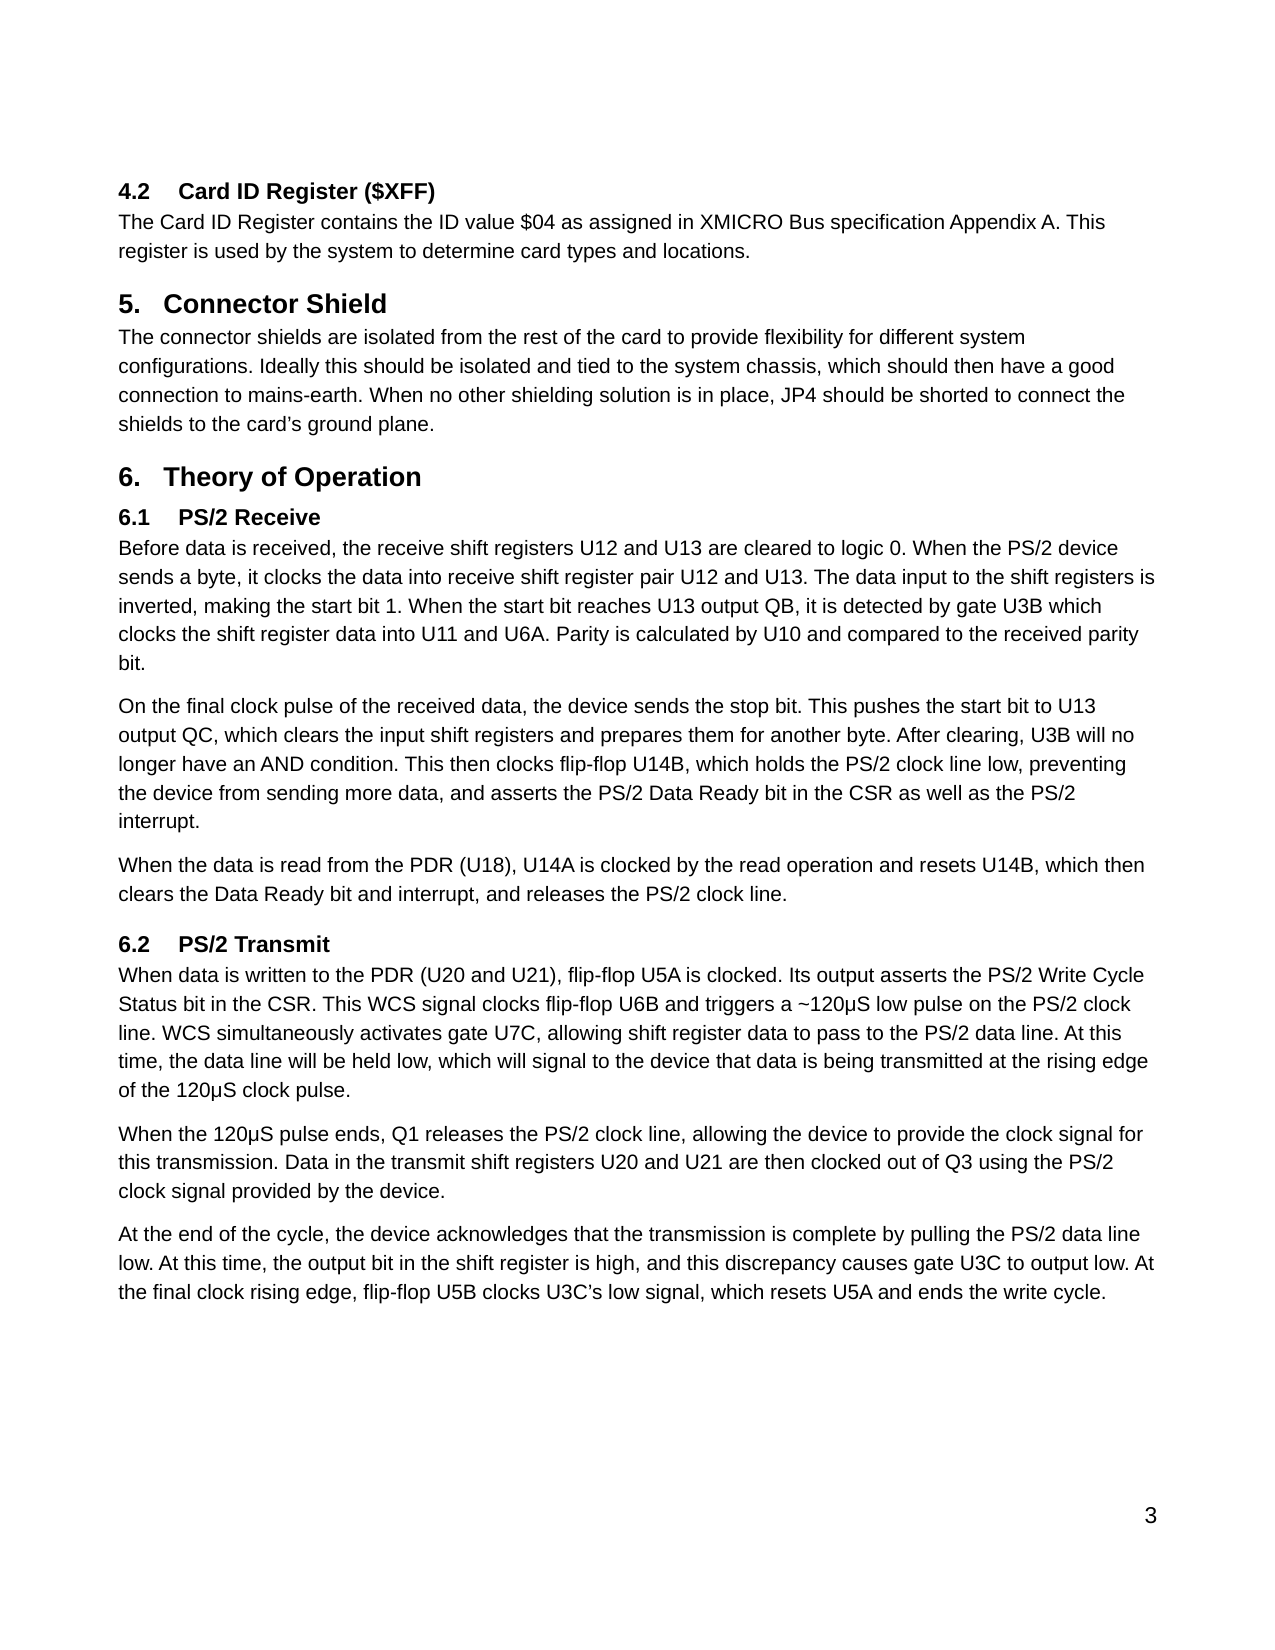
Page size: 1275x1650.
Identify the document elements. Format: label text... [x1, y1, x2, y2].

subtitle Card ID Register ($XFF) [118, 178, 1157, 204]
text Before data is received, the receive shift registers U12 and U13 are cleared to logic 0. When the PS/2 device sends a byte, it clocks the data into receive shift register pair U12 and U13. The data input to the shift registers is inverted, making the start bit 1. When the start bit reaches U13 output QB, it is detected by gate U3B which clocks the shift register data into U11 and U6A. Parity is calculated by U10 and compared to the received parity bit. [118, 536, 1157, 675]
text On the final clock pulse of the received data, the device sends the stop bit. This pushes the start bit to U13 output QC, which clears the input shift registers and prepares them for another byte. After clearing, U3B will no longer have an AND condition. This then clocks flip-flop U14B, which holds the PS/2 clock line low, preventing the device from sending more data, and asserts the PS/2 Data Ready bit in the CSR as well as the PS/2 interrupt. [118, 694, 1157, 833]
text The connector shields are isolated from the rest of the card to provide flexibility for different system configurations. Ideally this should be isolated and tied to the system chassis, which should then have a good connection to mains-earth. When no other shielding solution is in place, JP4 should be shorted to connect the shields to the card’s ground plane. [118, 325, 1157, 435]
subtitle PS/2 Transmit [118, 931, 1157, 957]
text When the 120μS pulse ends, Q1 releases the PS/2 clock line, allowing the device to provide the clock signal for this transmission. Data in the transmit shift registers U20 and U21 are then clocked out of Q3 using the PS/2 clock signal provided by the device. [118, 1121, 1157, 1203]
subtitle PS/2 Receive [118, 504, 1157, 530]
subtitle Theory of Operation [118, 461, 1157, 492]
subtitle Connector Shield [118, 288, 1157, 319]
text At the end of the cycle, the device acknowledges that the transmission is complete by pulling the PS/2 data line low. At this time, the output bit in the shift register is high, and this discrepancy causes gate U3C to output low. At the final clock rising edge, flip-flop U5B clocks U3C’s low signal, which resets U5A and ends the write cycle. [118, 1222, 1157, 1304]
text When the data is read from the PDR (U18), U14A is clocked by the read operation and resets U14B, which then clears the Data Ready bit and interrupt, and releases the PS/2 clock line. [118, 853, 1157, 905]
text The Card ID Register contains the ID value $04 as assigned in XMICRO Bus specification Appendix A. This register is used by the system to determine card types and locations. [118, 210, 1157, 263]
text When data is written to the PDR (U20 and U21), flip-flop U5A is clocked. Its output asserts the PS/2 Write Cycle Status bit in the CSR. This WCS signal clocks flip-flop U6B and triggers a ~120μS low pulse on the PS/2 clock line. WCS simultaneously activates gate U7C, allowing shift register data to pass to the PS/2 data line. At this time, the data line will be held low, which will signal to the device that data is being transmitted at the rising edge of the 120μS clock pulse. [118, 963, 1157, 1102]
